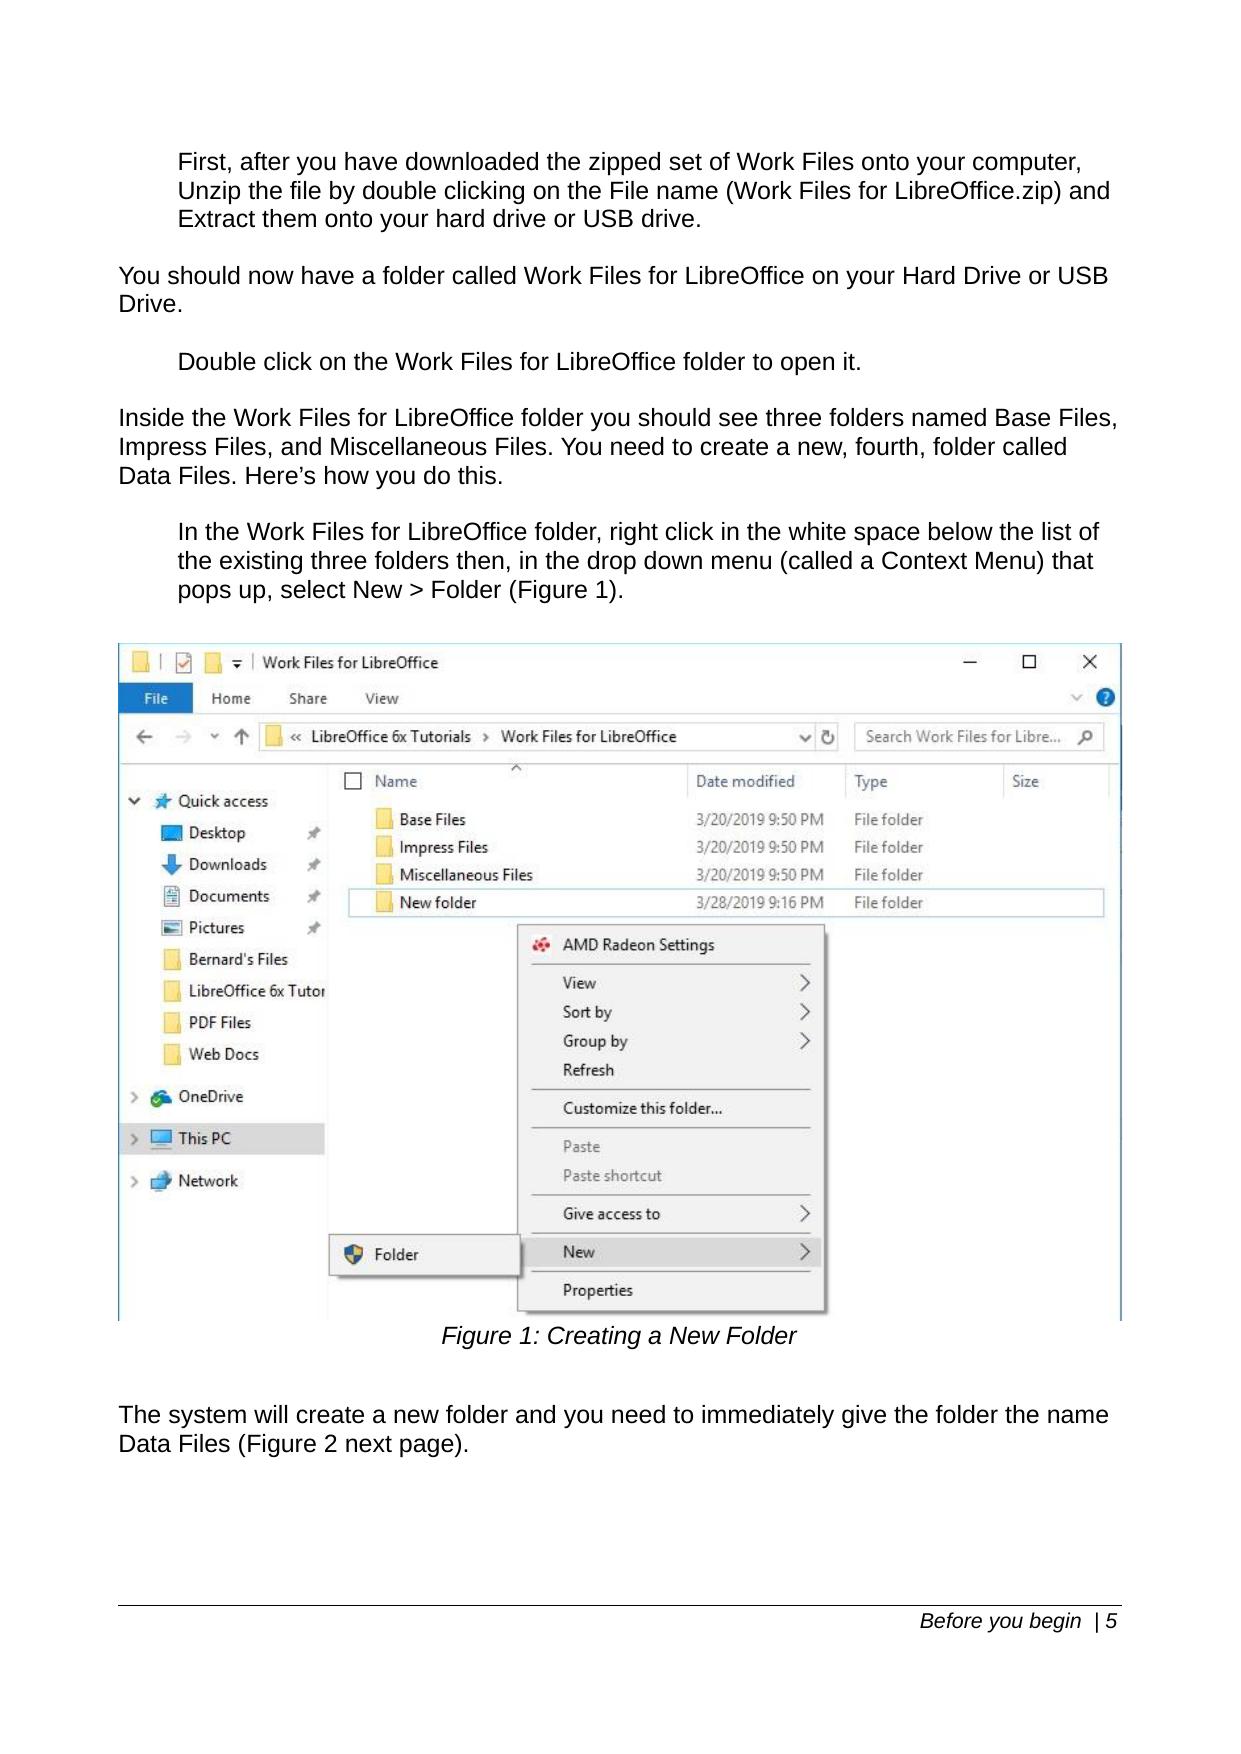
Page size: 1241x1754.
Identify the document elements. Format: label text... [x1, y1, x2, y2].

text Double click on the Work Files for LibreOffice folder to open it. [177, 347, 1122, 376]
text Figure 1: Creating a New Folder [118, 1321, 1122, 1349]
picture [118, 643, 1123, 1321]
text First, after you have downloaded the zipped set of Work Files onto your computer, Unzip the file by double clicking on the File name (Work Files for LibreOffice.zip) and Extract them onto your hard drive or USB drive. [177, 147, 1122, 233]
text Inside the Work Files for LibreOffice folder you should see three folders named Base Files, Impress Files, and Miscellaneous Files. You need to create a new, fourth, folder called Data Files. Here’s how you do this. [118, 403, 1122, 489]
text In the Work Files for LibreOffice folder, right click in the white space below the list of the existing three folders then, in the drop down menu (called a Context Menu) that pops up, select New > Folder (Figure 1). [177, 517, 1122, 603]
text The system will create a new folder and you need to immediately give the folder the name Data Files (Figure 2 next page). [118, 1400, 1122, 1458]
text You should now have a folder called Work Files for LibreOffice on your Hard Drive or USB Drive. [118, 261, 1122, 318]
